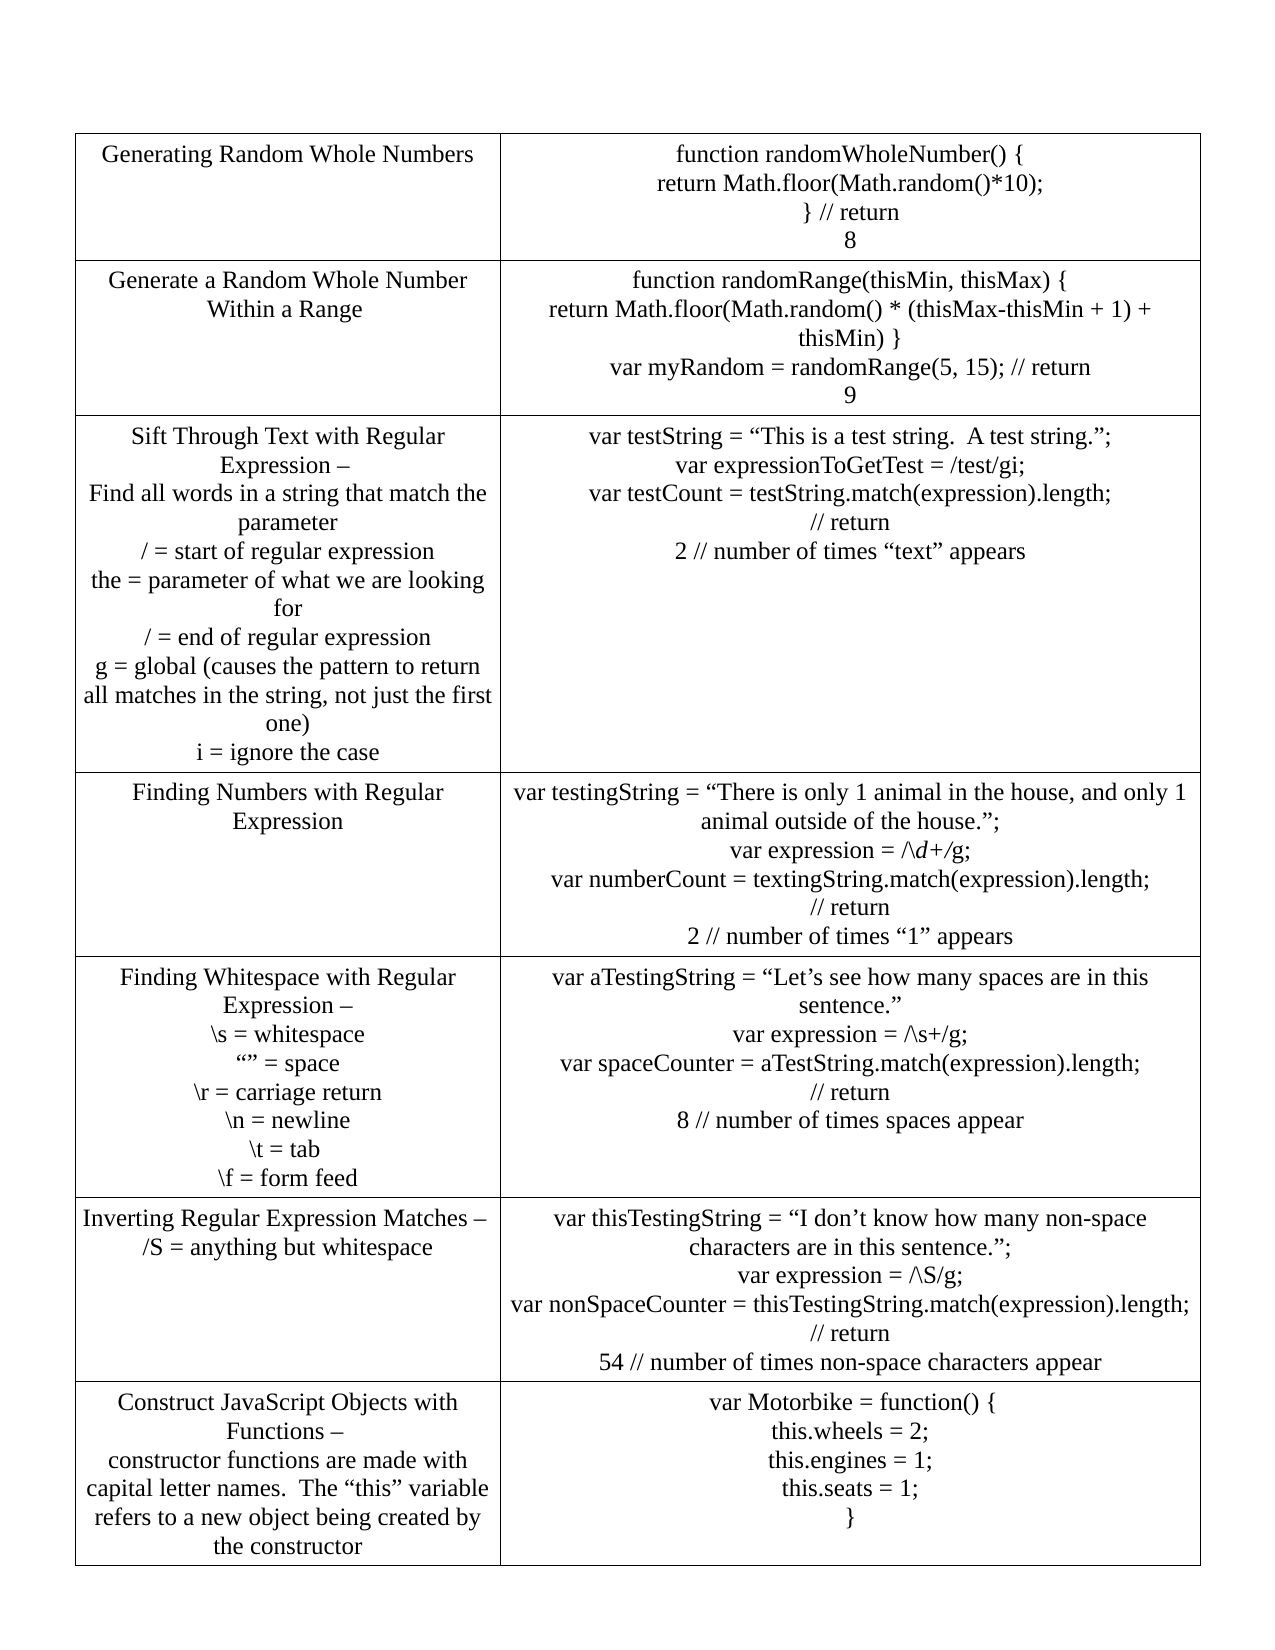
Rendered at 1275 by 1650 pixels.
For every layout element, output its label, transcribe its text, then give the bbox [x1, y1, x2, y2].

table_cell Construct JavaScript Objects with Functions – constructor functions are made with capital letter names. The “this” variable refers to a new object being created by the constructor [76, 1382, 500, 1565]
table_cell Generate a Random Whole Number Within a Range [76, 261, 500, 415]
table_cell Sift Through Text with Regular Expression – Find all words in a string that match the parameter / = start of regular expression the = parameter of what we are looking for / = end of regular expression g = global (causes the pattern to return all matches in the string, not just the first one) i = ignore the case [76, 416, 500, 772]
table_cell Finding Numbers with Regular Expression [76, 773, 500, 956]
table_cell var thisTestingString = “I don’t know how many non-space characters are in this sentence.”; var expression = /\S/g; var nonSpaceCounter = thisTestingString.match(expression).length; // return 54 // number of times non-space characters appear [501, 1198, 1200, 1381]
table_cell var aTestingString = “Let’s see how many spaces are in this sentence.” var expression = /\s+/g; var spaceCounter = aTestString.match(expression).length; // return 8 // number of times spaces appear [501, 957, 1200, 1197]
table_cell var testString = “This is a test string. A test string.”; var expressionToGetTest = /test/gi; var testCount = testString.match(expression).length; // return 2 // number of times “text” appears [501, 416, 1200, 772]
table_cell var Motorbike = function() { this.wheels = 2; this.engines = 1; this.seats = 1; } [501, 1382, 1200, 1565]
table_cell function randomRange(thisMin, thisMax) { return Math.floor(Math.random() * (thisMax-thisMin + 1) + thisMin) } var myRandom = randomRange(5, 15); // return 9 [501, 261, 1200, 415]
table_cell Finding Whitespace with Regular Expression – \s = whitespace “” = space \r = carriage return \n = newline \t = tab \f = form feed [76, 957, 500, 1197]
table_cell Inverting Regular Expression Matches – /S = anything but whitespace [76, 1198, 500, 1381]
table_cell Generating Random Whole Numbers [76, 134, 500, 260]
table_cell var testingString = “There is only 1 animal in the house, and only 1 animal outside of the house.”; var expression = /\d+/g; var numberCount = textingString.match(expression).length; // return 2 // number of times “1” appears [501, 773, 1200, 956]
table_cell function randomWholeNumber() { return Math.floor(Math.random()*10); } // return 8 [501, 134, 1200, 260]
